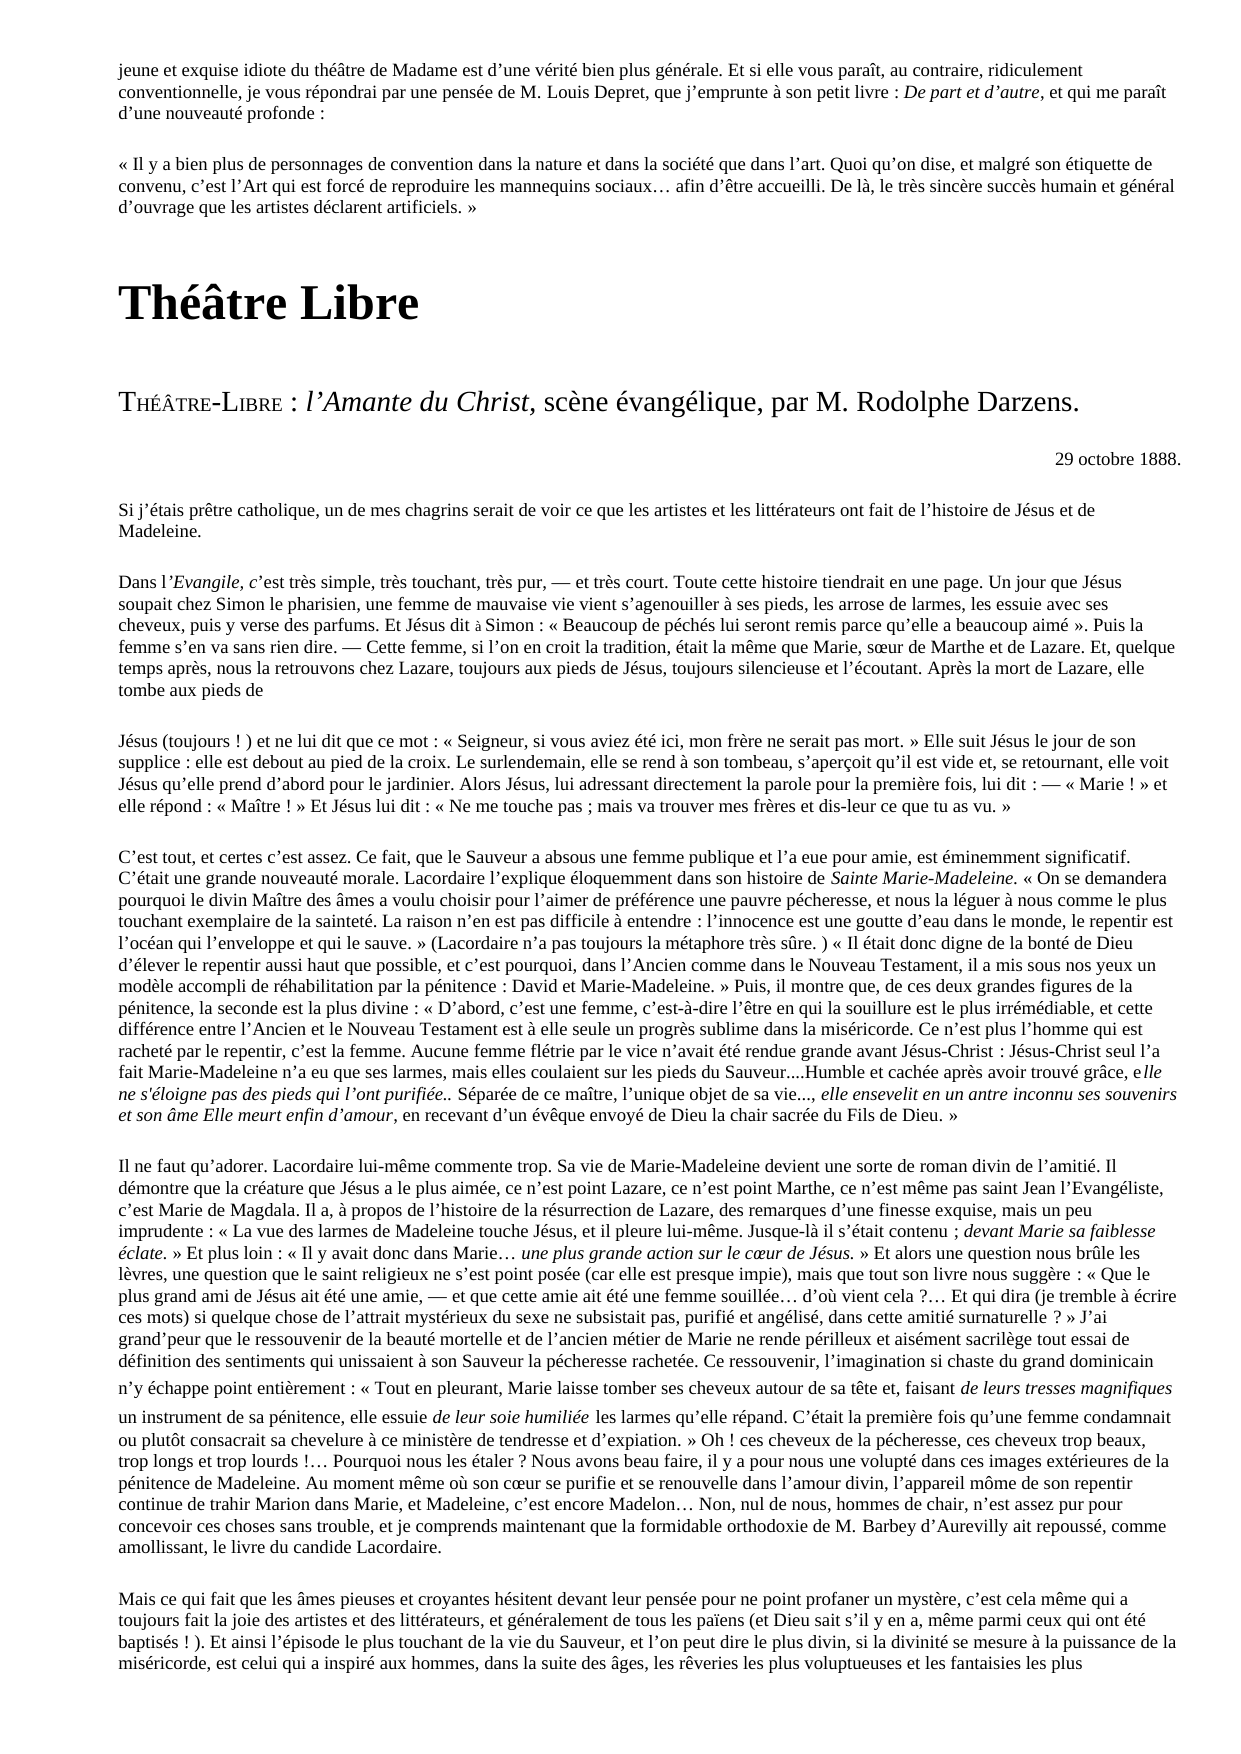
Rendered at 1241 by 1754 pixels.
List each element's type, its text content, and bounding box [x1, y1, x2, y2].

text « Il y a bien plus de personnages de convention dans la nature et dans la société que dans l’art. Quoi qu’on dise, et malgré son étiquette de convenu, c’est l’Art qui est forcé de reproduire les mannequins sociaux… afin d’être accueilli. De là, le très sincère succès humain et général d’ouvrage que les artistes déclarent artificiels. » [118, 153, 1181, 218]
text Mais ce qui fait que les âmes pieuses et croyantes hésitent devant leur pensée pour ne point profaner un mystère, c’est cela même qui a toujours fait la joie des artistes et des littérateurs, et généralement de tous les païens (et Dieu sait s’il y en a, même parmi ceux qui ont été baptisés ! ). Et ainsi l’épisode le plus touchant de la vie du Sauveur, et l’on peut dire le plus divin, si la divinité se mesure à la puissance de la miséricorde, est celui qui a inspiré aux hommes, dans la suite des âges, les rêveries les plus voluptueuses et les fantaisies les plus [118, 1587, 1181, 1674]
text jeune et exquise idiote du théâtre de Madame est d’une vérité bien plus générale. Et si elle vous paraît, au contraire, ridiculement conventionnelle, je vous répondrai par une pensée de M. Louis Depret, que j’emprunte à son petit livre : De part et d’autre, et qui me paraît d’une nouveauté profonde : [118, 59, 1181, 124]
subtitle THéâTRE LIBRE [118, 272, 1181, 330]
text Il ne faut qu’adorer. Lacordaire lui-même commente trop. Sa vie de Marie-Madeleine devient une sorte de roman divin de l’amitié. Il démontre que la créature que Jésus a le plus aimée, ce n’est point Lazare, ce n’est point Marthe, ce n’est même pas saint Jean l’Evangéliste, c’est Marie de Magdala. Il a, à propos de l’histoire de la résurrection de Lazare, des remarques d’une finesse exquise, mais un peu imprudente : « La vue des larmes de Madeleine touche Jésus, et il pleure lui-même. Jusque-là il s’était contenu ; devant Marie sa faiblesse éclate. » Et plus loin : « Il y avait donc dans Marie… une plus grande action sur le cœur de Jésus. » Et alors une question nous brûle les lèvres, une question que le saint religieux ne s’est point posée (car elle est presque impie), mais que tout son livre nous suggère : « Que le plus grand ami de Jésus ait été une amie, — et que cette amie ait été une femme souillée… d’où vient cela ?… Et qui dira (je tremble à écrire ces mots) si quelque chose de l’attrait mystérieux du sexe ne subsistait pas, purifié et angélisé, dans cette amitié surnaturelle ? » J’ai grand’peur que le ressouvenir de la beauté mortelle et de l’ancien métier de Marie ne rende périlleux et aisément sacrilège tout essai de définition des sentiments qui unissaient à son Sauveur la pécheresse rachetée. Ce ressouvenir, l’imagination si chaste du grand dominicain n’y échappe point entièrement : « Tout en pleurant, Marie laisse tomber ses cheveux autour de sa tête et, faisant de leurs tresses magnifiques un instrument de sa pénitence, elle essuie de leur soie humiliée les larmes qu’elle répand. C’était la première fois qu’une femme condamnait ou plutôt consacrait sa chevelure à ce ministère de tendresse et d’expiation. » Oh ! ces cheveux de la pécheresse, ces cheveux trop beaux, trop longs et trop lourds !… Pourquoi nous les étaler ? Nous avons beau faire, il y a pour nous une volupté dans ces images extérieures de la pénitence de Madeleine. Au moment même où son cœur se purifie et se renouvelle dans l’amour divin, l’appareil môme de son repentir continue de trahir Marion dans Marie, et Madeleine, c’est encore Madelon… Non, nul de nous, hommes de chair, n’est assez pur pour concevoir ces choses sans trouble, et je comprends maintenant que la formidable orthodoxie de M. Barbey d’Aurevilly ait repoussé, comme amollissant, le livre du candide Lacordaire. [118, 1155, 1181, 1558]
text Dans l’Evangile, c’est très simple, très touchant, très pur, — et très court. Toute cette histoire tiendrait en une page. Un jour que Jésus soupait chez Simon le pharisien, une femme de mauvaise vie vient s’agenouiller à ses pieds, les arrose de larmes, les essuie avec ses cheveux, puis y verse des parfums. Et Jésus dit à Simon : « Beaucoup de péchés lui seront remis parce qu’elle a beaucoup aimé ». Puis la femme s’en va sans rien dire. — Cette femme, si l’on en croit la tradition, était la même que Marie, sœur de Marthe et de Lazare. Et, quelque temps après, nous la retrouvons chez Lazare, toujours aux pieds de Jésus, toujours silencieuse et l’écoutant. Après la mort de Lazare, elle tombe aux pieds de [118, 571, 1181, 700]
text C’est tout, et certes c’est assez. Ce fait, que le Sauveur a absous une femme publique et l’a eue pour amie, est éminemment significatif. C’était une grande nouveauté morale. Lacordaire l’explique éloquemment dans son histoire de Sainte Marie-Madeleine. « On se demandera pourquoi le divin Maître des âmes a voulu choisir pour l’aimer de préférence une pauvre pécheresse, et nous la léguer à nous comme le plus touchant exemplaire de la sainteté. La raison n’en est pas difficile à entendre : l’innocence est une goutte d’eau dans le monde, le repentir est l’océan qui l’enveloppe et qui le sauve. » (Lacordaire n’a pas toujours la métaphore très sûre. ) « Il était donc digne de la bonté de Dieu d’élever le repentir aussi haut que possible, et c’est pourquoi, dans l’Ancien comme dans le Nouveau Testament, il a mis sous nos yeux un modèle accompli de réhabilitation par la pénitence : David et Marie-Madeleine. » Puis, il montre que, de ces deux grandes figures de la pénitence, la seconde est la plus divine : « D’abord, c’est une femme, c’est-à-dire l’être en qui la souillure est le plus irrémédiable, et cette différence entre l’Ancien et le Nouveau Testament est à elle seule un progrès sublime dans la miséricorde. Ce n’est plus l’homme qui est racheté par le repentir, c’est la femme. Aucune femme flétrie par le vice n’avait été rendue grande avant Jésus-Christ : Jésus-Christ seul l’a fait Marie-Madeleine n’a eu que ses larmes, mais elles coulaient sur les pieds du Sauveur....Humble et cachée après avoir trouvé grâce, elle ne s'éloigne pas des pieds qui l’ont purifiée.. Séparée de ce maître, l’unique objet de sa vie..., elle ensevelit en un antre inconnu ses souvenirs et son âme Elle meurt enfin d’amour, en recevant d’un évêque envoyé de Dieu la chair sacrée du Fils de Dieu. » [118, 846, 1181, 1126]
text Jésus (toujours ! ) et ne lui dit que ce mot : « Seigneur, si vous aviez été ici, mon frère ne serait pas mort. » Elle suit Jésus le jour de son supplice : elle est debout au pied de la croix. Le surlendemain, elle se rend à son tombeau, s’aperçoit qu’il est vide et, se retournant, elle voit Jésus qu’elle prend d’abord pour le jardinier. Alors Jésus, lui adressant directement la parole pour la première fois, lui dit : — « Marie ! » et elle répond : « Maître ! » Et Jésus lui dit : « Ne me touche pas ; mais va trouver mes frères et dis-leur ce que tu as vu. » [118, 730, 1181, 816]
text Si j’étais prêtre catholique, un de mes chagrins serait de voir ce que les artistes et les littérateurs ont fait de l’histoire de Jésus et de Madeleine. [118, 498, 1181, 542]
subtitle Théâtre-Libre : l’Amante du Christ, scène évangélique, par M. Rodolphe Darzens. [118, 384, 1181, 418]
text 29 octobre 1888. [118, 447, 1181, 469]
